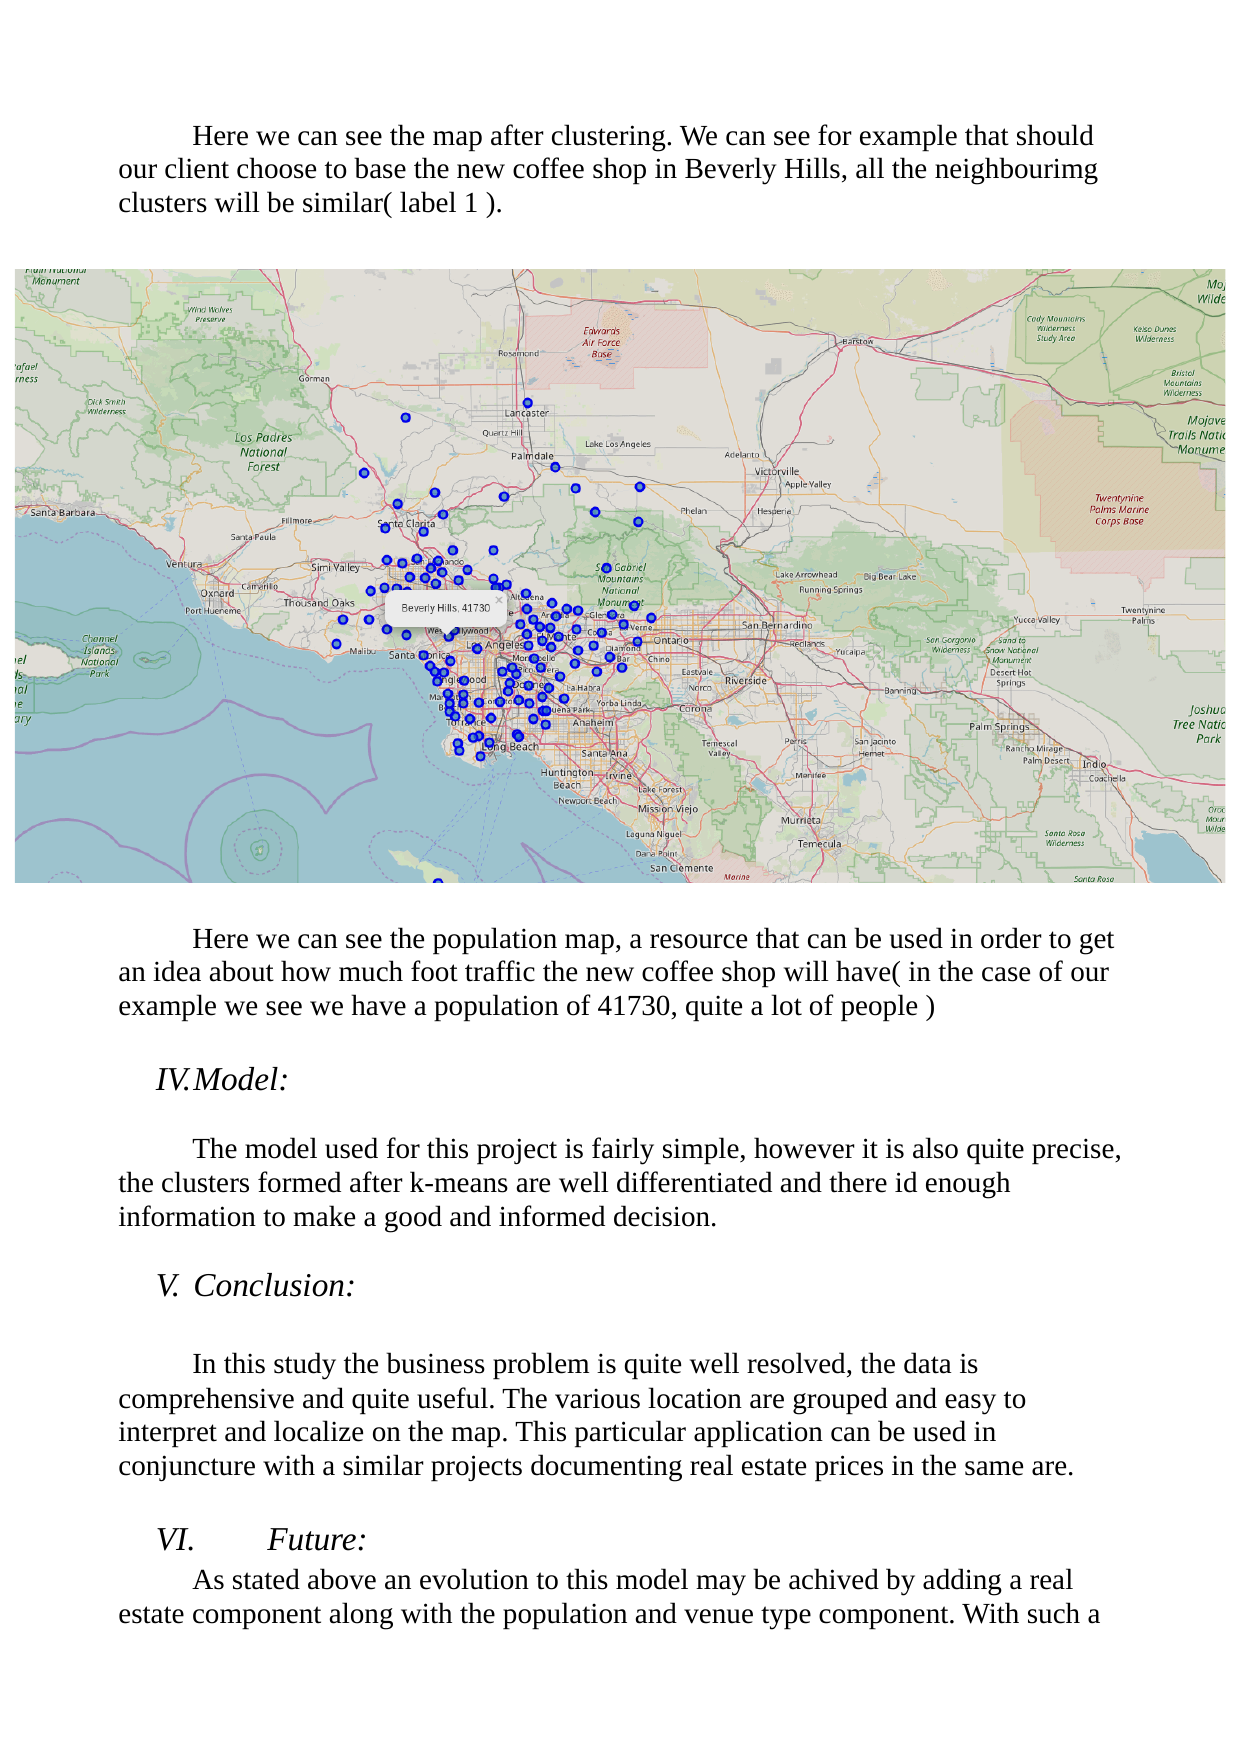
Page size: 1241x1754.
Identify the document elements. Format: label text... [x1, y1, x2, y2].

picture [14, 269, 1226, 883]
text The model used for this project is fairly simple, however it is also quite precise, the clusters formed after k-means are well differentiated and there id enough information to make a good and informed decision. [118, 1132, 1122, 1232]
text Here we can see the map after clustering. We can see for example that should our client choose to base the new coffee shop in Beverly Hills, all the neighbourimg clusters will be similar( label 1 ). [118, 118, 1122, 219]
text As stated above an evolution to this model may be achived by adding a real estate component along with the population and venue type component. With such a [118, 1558, 1122, 1630]
text Here we can see the population map, a resource that can be used in order to get an idea about how much foot traffic the new coffee shop will have( in the case of our example we see we have a population of 41730, quite a lot of people ) [118, 921, 1122, 1021]
list Future: [156, 1520, 1122, 1558]
list Model: [156, 1060, 1122, 1098]
text In this study the business problem is quite well resolved, the data is comprehensive and quite useful. The various location are grouped and easy to interpret and localize on the map. This particular application can be used in conjuncture with a similar projects documenting real estate prices in the same are. [118, 1342, 1122, 1481]
list Conclusion: [156, 1266, 1122, 1304]
